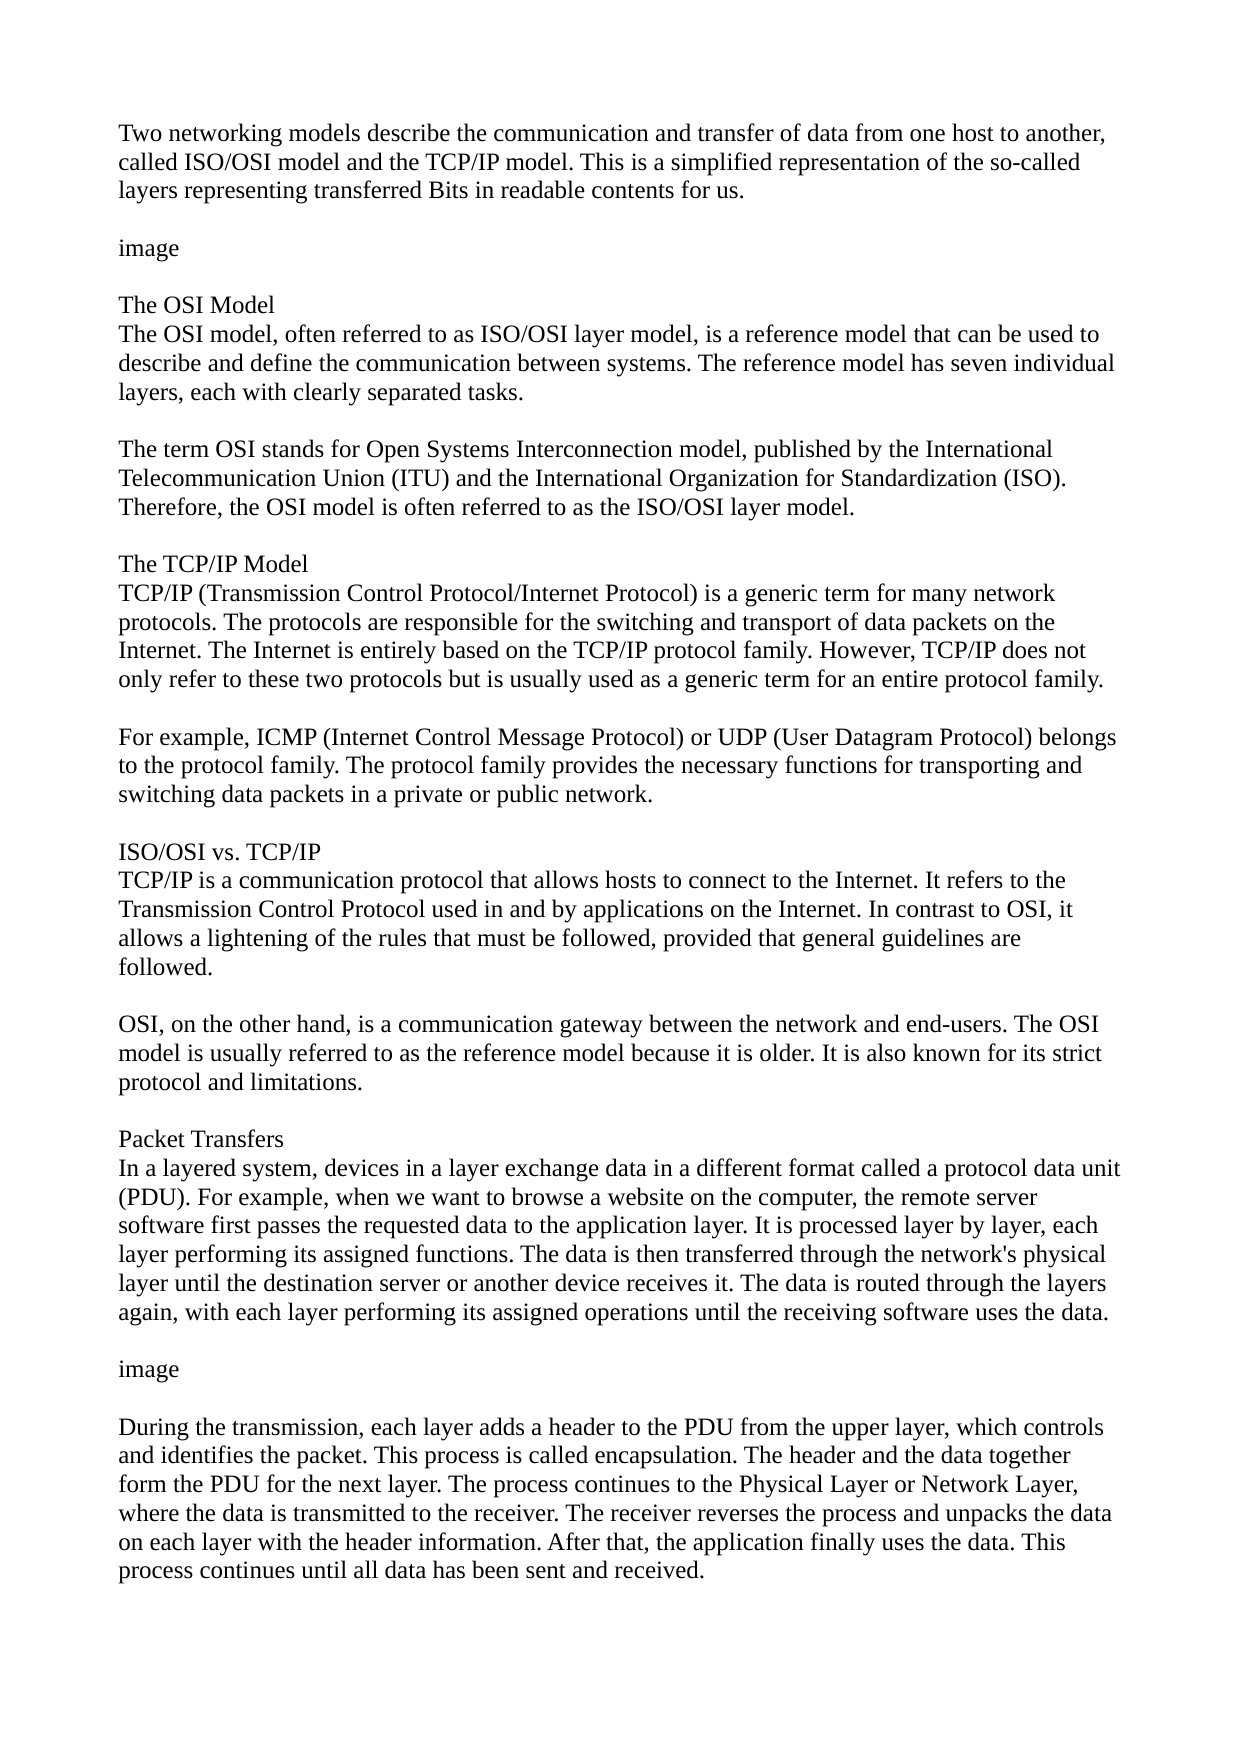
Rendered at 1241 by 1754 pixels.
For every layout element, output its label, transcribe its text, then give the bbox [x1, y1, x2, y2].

text During the transmission, each layer adds a header to the PDU from the upper layer, which controls and identifies the packet. This process is called encapsulation. The header and the data together form the PDU for the next layer. The process continues to the Physical Layer or Network Layer, where the data is transmitted to the receiver. The receiver reverses the process and unpacks the data on each layer with the header information. After that, the application finally uses the data. This process continues until all data has been sent and received. [118, 1412, 1122, 1584]
text The OSI Model [118, 291, 1122, 319]
text The OSI model, often referred to as ISO/OSI layer model, is a reference model that can be used to describe and define the communication between systems. The reference model has seven individual layers, each with clearly separated tasks. [118, 319, 1122, 406]
text Two networking models describe the communication and transfer of data from one host to another, called ISO/OSI model and the TCP/IP model. This is a simplified representation of the so-called layers representing transferred Bits in readable contents for us. [118, 118, 1122, 204]
text For example, ICMP (Internet Control Message Protocol) or UDP (User Datagram Protocol) belongs to the protocol family. The protocol family provides the necessary functions for transporting and switching data packets in a private or public network. [118, 722, 1122, 808]
text The term OSI stands for Open Systems Interconnection model, published by the International Telecommunication Union (ITU) and the International Organization for Standardization (ISO). Therefore, the OSI model is often referred to as the ISO/OSI layer model. [118, 434, 1122, 521]
text In a layered system, devices in a layer exchange data in a different format called a protocol data unit (PDU). For example, when we want to browse a website on the computer, the remote server software first passes the requested data to the application layer. It is processed layer by layer, each layer performing its assigned functions. The data is then transferred through the network's physical layer until the destination server or another device receives it. The data is routed through the layers again, with each layer performing its assigned operations until the receiving software uses the data. [118, 1153, 1122, 1326]
text Packet Transfers [118, 1124, 1122, 1153]
text TCP/IP is a communication protocol that allows hosts to connect to the Internet. It refers to the Transmission Control Protocol used in and by applications on the Internet. In contrast to OSI, it allows a lightening of the rules that must be followed, provided that general guidelines are followed. [118, 866, 1122, 981]
text The TCP/IP Model [118, 549, 1122, 578]
text image [118, 233, 1122, 262]
text TCP/IP (Transmission Control Protocol/Internet Protocol) is a generic term for many network protocols. The protocols are responsible for the switching and transport of data packets on the Internet. The Internet is entirely based on the TCP/IP protocol family. However, TCP/IP does not only refer to these two protocols but is usually used as a generic term for an entire protocol family. [118, 578, 1122, 693]
text OSI, on the other hand, is a communication gateway between the network and end-users. The OSI model is usually referred to as the reference model because it is older. It is also known for its strict protocol and limitations. [118, 1009, 1122, 1096]
text image [118, 1354, 1122, 1383]
text ISO/OSI vs. TCP/IP [118, 837, 1122, 866]
